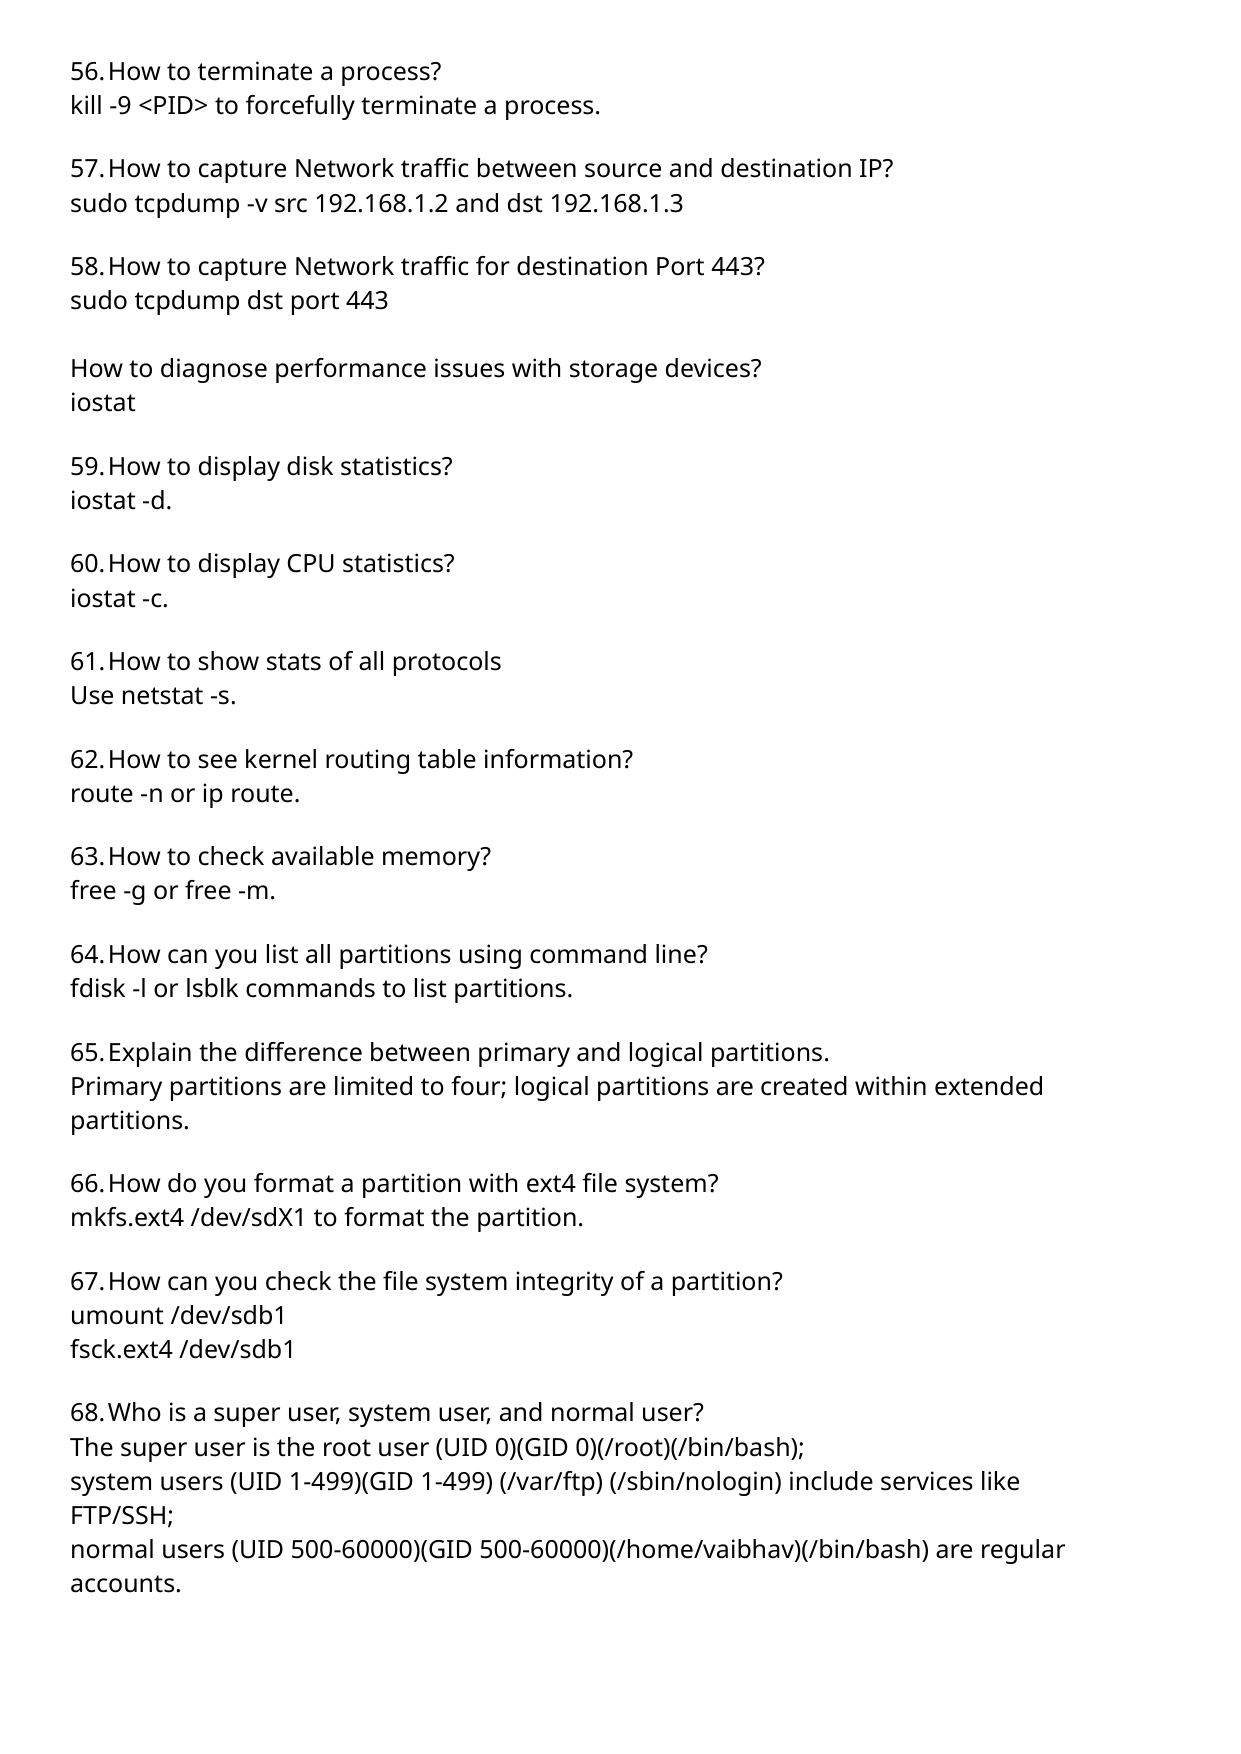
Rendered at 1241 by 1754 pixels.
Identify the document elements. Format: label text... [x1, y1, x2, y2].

list Explain the difference between primary and logical partitions. Primary partitions are limited to four; logical partitions are created within extended partitions. [70, 1034, 1129, 1136]
list How to display disk statistics? iostat -d. [70, 448, 1129, 517]
list How to check available memory? free -g or free -m. [70, 839, 1129, 907]
list How to see kernel routing table information? route -n or ip route. [70, 741, 1129, 809]
list How do you format a partition with ext4 file system? mkfs.ext4 /dev/sdX1 to format the partition. [70, 1166, 1129, 1234]
list Who is a super user, system user, and normal user? The super user is the root user (UID 0)(GID 0)(/root)(/bin/bash); system users (UID 1-499)(GID 1-499) (/var/ftp) (/sbin/nologin) include services like FTP/SSH; normal users (UID 500-60000)(GID 500-60000)(/home/vaibhav)(/bin/bash) are regular accounts. [70, 1395, 1129, 1599]
list How can you list all partitions using command line? fdisk -l or lsblk commands to list partitions. [70, 937, 1129, 1005]
list How to terminate a process? kill -9 <PID> to forcefully terminate a process. [70, 53, 1129, 122]
list How to show stats of all protocols Use netstat -s. [70, 644, 1129, 712]
list How to display CPU statistics? iostat -c. [70, 546, 1129, 614]
list How to capture Network traffic between source and destination IP? sudo tcpdump -v src 192.168.1.2 and dst 192.168.1.3 [70, 151, 1129, 219]
list How can you check the file system integrity of a partition? umount /dev/sdb1 fsck.ext4 /dev/sdb1 [70, 1263, 1129, 1366]
list How to capture Network traffic for destination Port 443? sudo tcpdump dst port 443 How to diagnose performance issues with storage devices? iostat [70, 249, 1129, 419]
